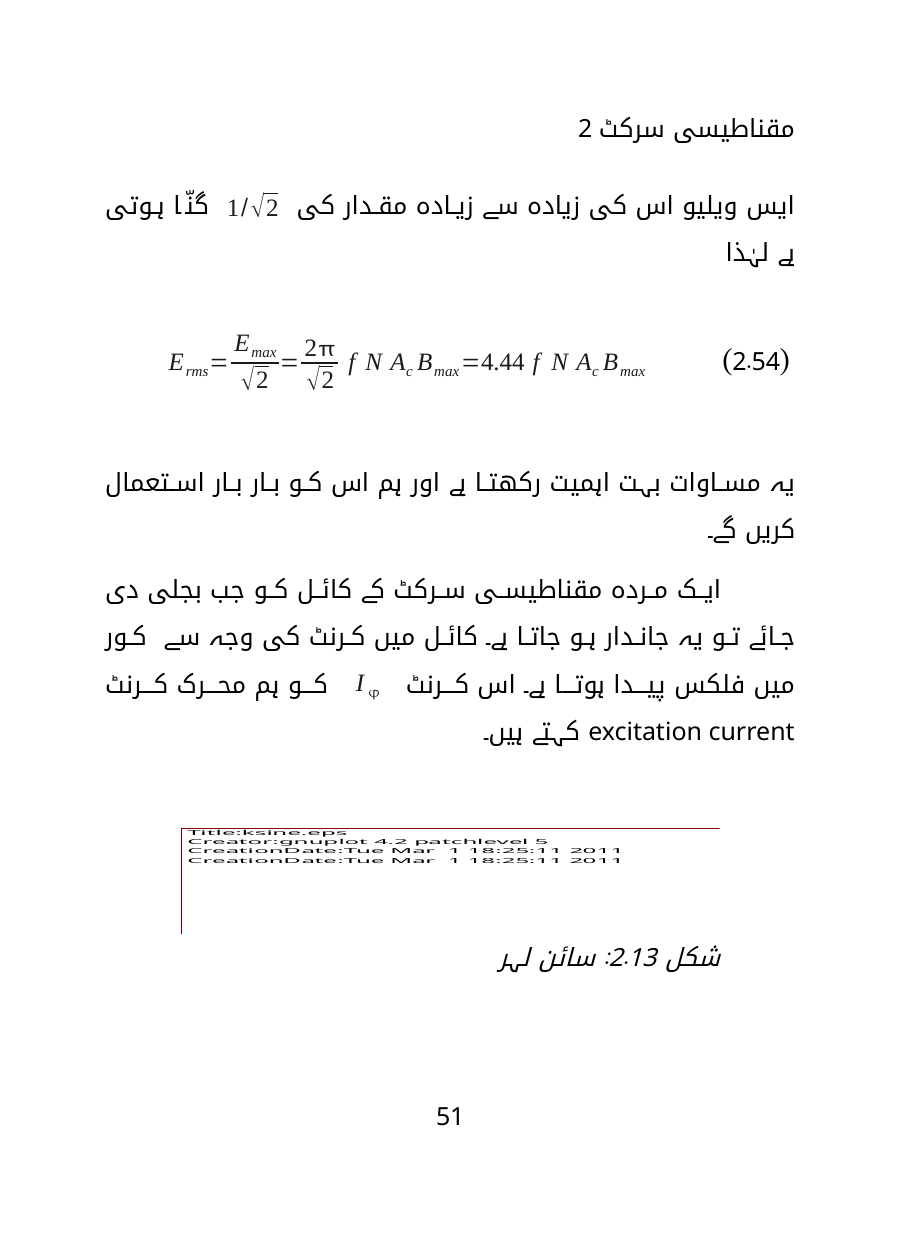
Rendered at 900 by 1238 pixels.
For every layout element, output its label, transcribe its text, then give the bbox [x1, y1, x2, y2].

text یہ مساوات بہت اہمیت رکھتا ہے اور ہم اس کو بار بار استعمال کریں گے۔ [105, 459, 795, 554]
text ایک مردہ مقناطیسی سرکٹ کے کائل کو جب بجلی دی جائے تو یہ جاندار ہو جاتا ہے۔ کائل میں کرنٹ کی وجہ سے کور میں فلکس پیدا ہوتا ہے۔ اس کرنٹ کو ہم محرک کرنٹ excitation current کہتے ہیں۔ [105, 566, 795, 756]
table_header [105, 324, 698, 412]
text شکل 2.13: سائن لہر [180, 827, 720, 981]
text ہم اےسی بجلی میں کرنٹ، وولٹج وغیرہ کے rms آر ایم ایس مقدار میں دلچسپی رکھتے ہیں۔ ایک سائن نما لہر کی آر ایم ایس ویلیو اس کی زیادہ سے زیادہ مقدار کیگنّا ہوتی ہے لہٰذا [105, 182, 795, 277]
table_header (2.54) [698, 324, 795, 412]
